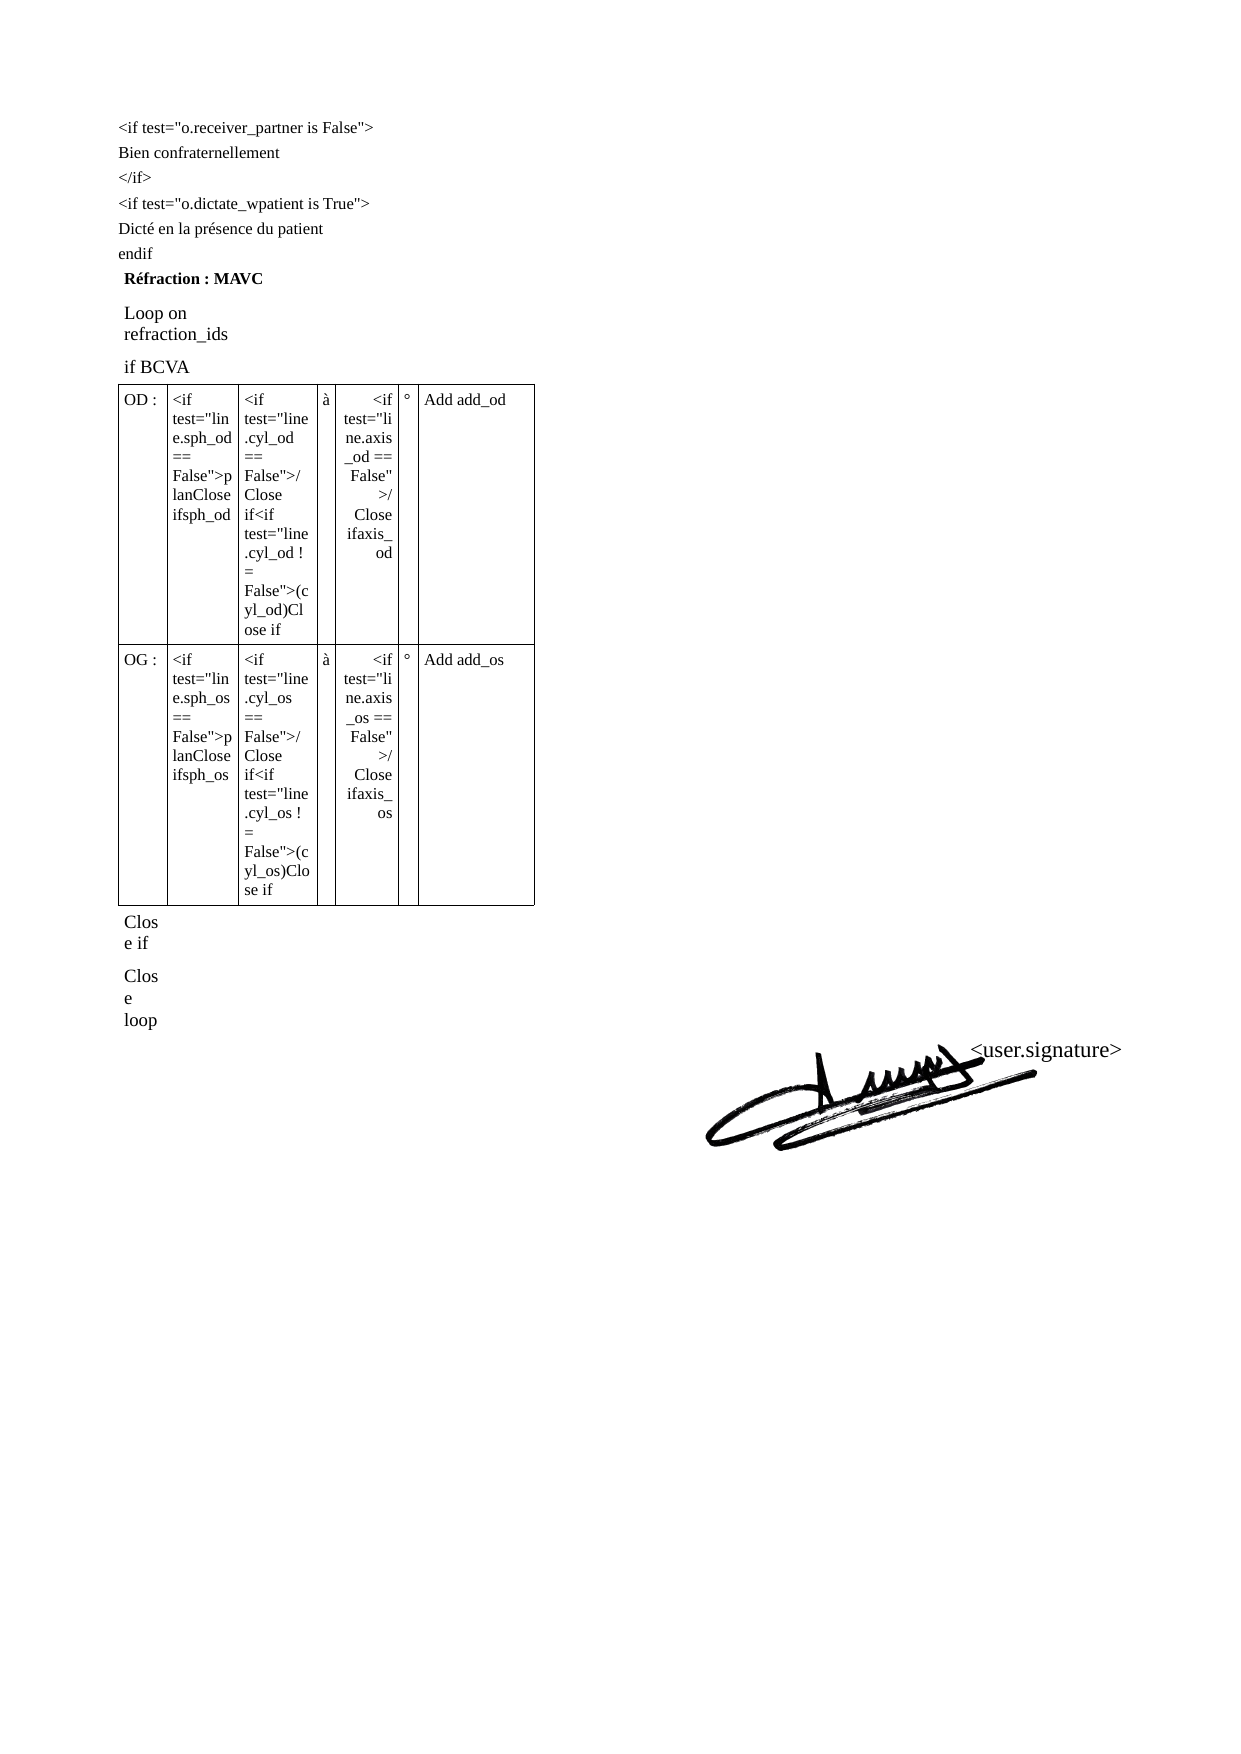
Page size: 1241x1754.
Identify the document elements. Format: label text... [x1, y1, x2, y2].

text Bien confraternellement [118, 143, 1122, 162]
table_cell <if test="line.axis_od == False">/Close ifaxis_od [336, 385, 398, 644]
table_cell [398, 350, 418, 383]
table_cell [418, 296, 534, 350]
table_cell [317, 296, 335, 350]
table_cell Add add_od [419, 385, 534, 644]
table_header [418, 263, 534, 296]
table_cell [335, 960, 398, 1036]
table_cell [418, 960, 534, 1036]
text <user.signature> [118, 1036, 1122, 1062]
table_cell Close loop [118, 960, 167, 1036]
text </if> [118, 168, 1122, 187]
table_cell Add add_os [419, 645, 534, 905]
text <if test="o.dictate_wpatient is True"> [118, 193, 1122, 213]
picture [705, 1044, 1038, 1151]
table_header [398, 263, 418, 296]
text Dicté en la présence du patient [118, 218, 1122, 238]
table_cell [167, 906, 238, 959]
table_cell [335, 350, 398, 383]
table_cell [317, 960, 335, 1036]
table_cell [239, 960, 317, 1036]
table_cell Loop on refraction_ids [118, 296, 238, 350]
table_cell Close if [118, 906, 167, 959]
table_cell [398, 960, 418, 1036]
table_cell <if test="line.cyl_od == False">/Close if<if test="line.cyl_od != False">(cyl_od)Close if [239, 385, 317, 644]
table_cell ° [399, 645, 418, 905]
table_cell [317, 350, 335, 383]
table_cell OD : [119, 385, 167, 644]
table_cell [239, 296, 317, 350]
table_cell [167, 960, 238, 1036]
table_cell [239, 350, 317, 383]
table_cell [418, 350, 534, 383]
table_cell OG : [119, 645, 167, 905]
table_cell [418, 906, 534, 959]
table_cell <if test="line.cyl_os == False">/Close if<if test="line.cyl_os != False">(cyl_os)Close if [239, 645, 317, 905]
table_cell [398, 906, 418, 959]
table_cell ° [399, 385, 418, 644]
table_cell [239, 906, 317, 959]
table_cell <if test="line.axis_os == False">/Close ifaxis_os [336, 645, 398, 905]
table_header [317, 263, 335, 296]
table_cell if BCVA [118, 350, 238, 383]
table_header Réfraction : MAVC [118, 263, 317, 296]
table_header [335, 263, 398, 296]
table_cell [317, 906, 335, 959]
table_cell [335, 906, 398, 959]
table_cell [335, 296, 398, 350]
table_cell à [318, 385, 335, 644]
table_cell <if test="line.sph_od == False">planClose ifsph_od [168, 385, 238, 644]
table_cell <if test="line.sph_os == False">planClose ifsph_os [168, 645, 238, 905]
text endif [118, 244, 1122, 263]
table_cell [398, 296, 418, 350]
table_cell à [318, 645, 335, 905]
text <if test="o.receiver_partner is False"> [118, 118, 1122, 137]
